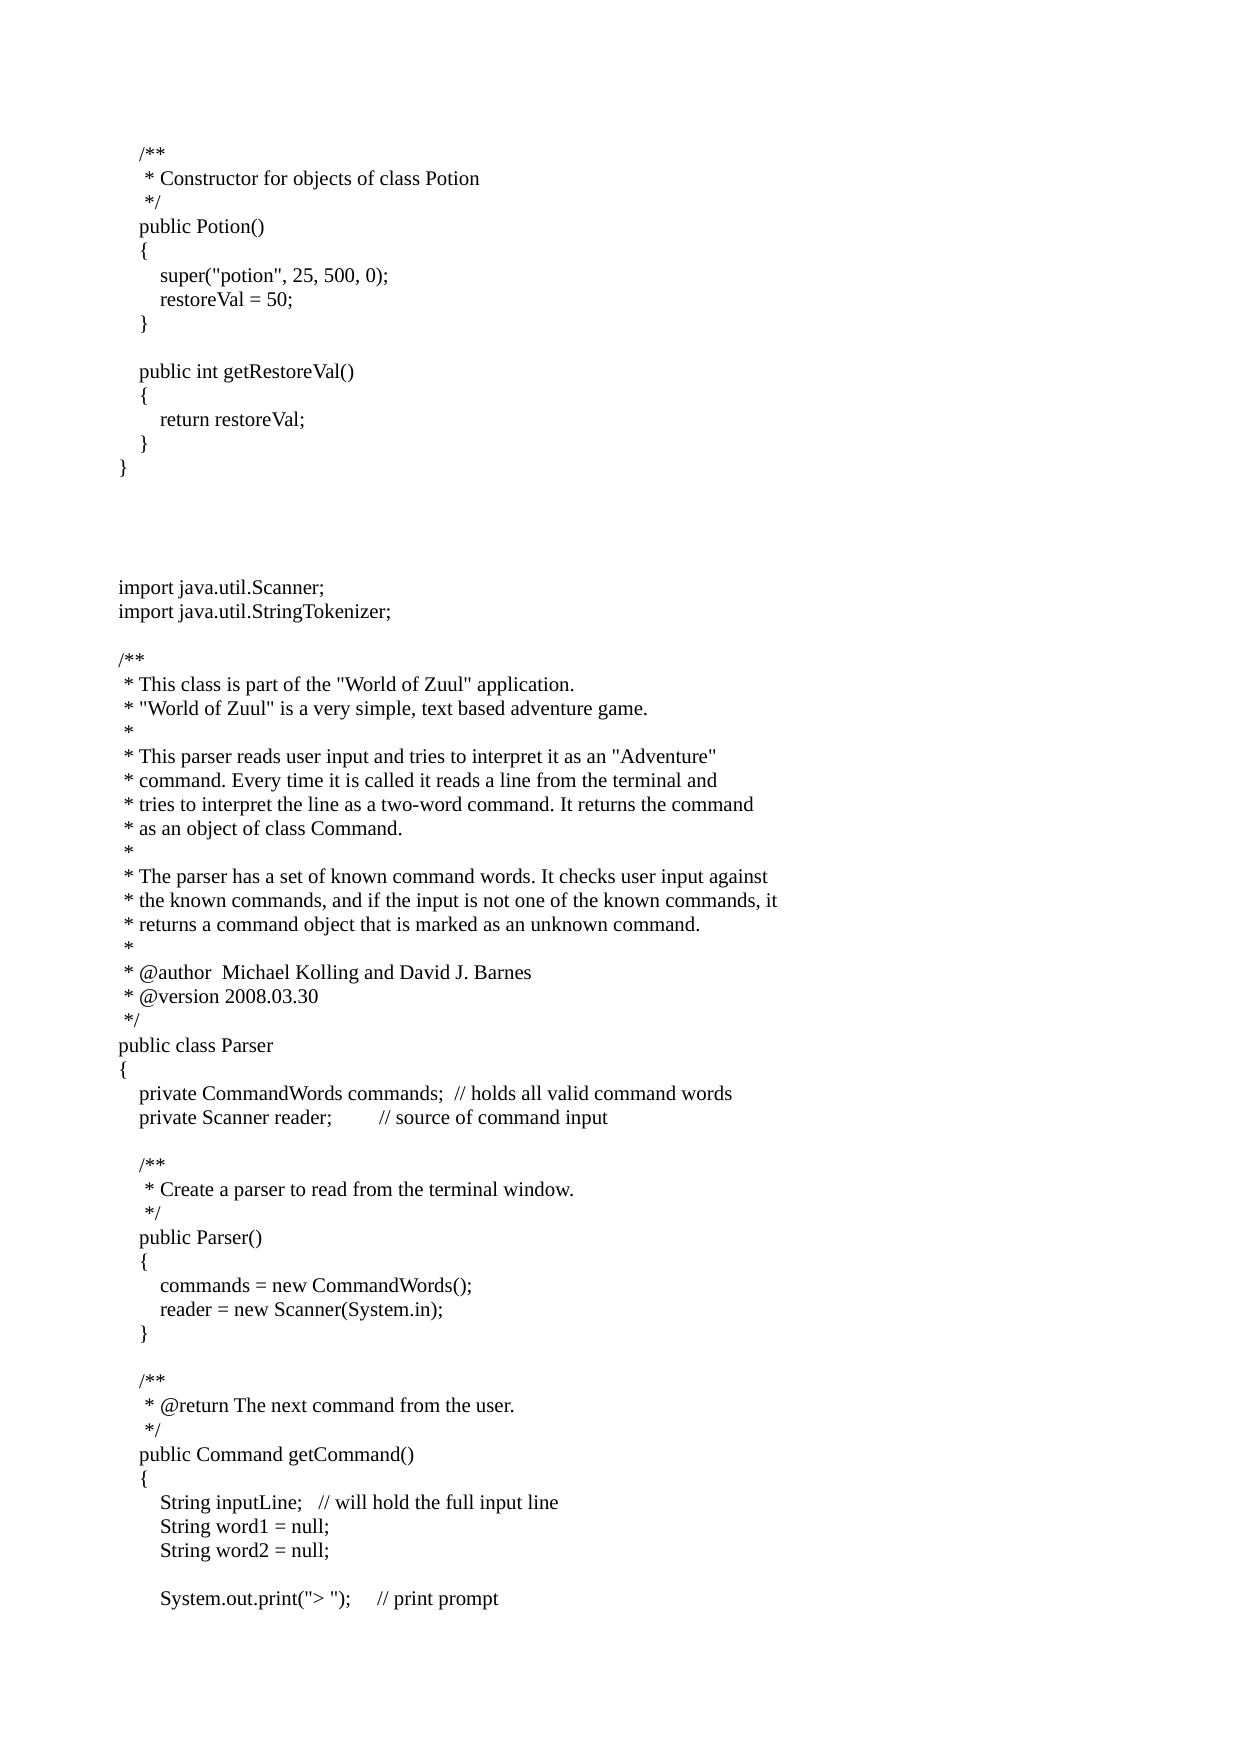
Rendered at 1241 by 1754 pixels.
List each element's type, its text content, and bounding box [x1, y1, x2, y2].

text * Constructor for objects of class Potion [118, 166, 1122, 190]
text * @author Michael Kolling and David J. Barnes [118, 960, 1122, 984]
text * @return The next command from the user. [118, 1393, 1122, 1417]
text { [118, 238, 1122, 262]
text */ [118, 1417, 1122, 1442]
text public int getRestoreVal() [118, 359, 1122, 383]
text */ [118, 1008, 1122, 1032]
text * @version 2008.03.30 [118, 984, 1122, 1008]
text * [118, 840, 1122, 864]
text * as an object of class Command. [118, 816, 1122, 840]
text * [118, 936, 1122, 960]
text private CommandWords commands; // holds all valid command words [118, 1081, 1122, 1105]
text restoreVal = 50; [118, 287, 1122, 311]
text super("potion", 25, 500, 0); [118, 262, 1122, 287]
text /** [118, 142, 1122, 166]
text * tries to interpret the line as a two-word command. It returns the command [118, 792, 1122, 816]
text } [118, 455, 1122, 479]
text } [118, 311, 1122, 335]
text /** [118, 647, 1122, 672]
text return restoreVal; [118, 407, 1122, 431]
text * "World of Zuul" is a very simple, text based adventure game. [118, 696, 1122, 720]
text } [118, 1321, 1122, 1345]
text reader = new Scanner(System.in); [118, 1297, 1122, 1321]
text * [118, 720, 1122, 744]
text String inputLine; // will hold the full input line [118, 1490, 1122, 1514]
text public class Parser [118, 1032, 1122, 1057]
text } [118, 431, 1122, 455]
text */ [118, 1201, 1122, 1225]
text public Potion() [118, 214, 1122, 238]
text * the known commands, and if the input is not one of the known commands, it [118, 888, 1122, 912]
text */ [118, 190, 1122, 214]
text { [118, 1249, 1122, 1273]
text * returns a command object that is marked as an unknown command. [118, 912, 1122, 936]
text import java.util.Scanner; [118, 575, 1122, 599]
text String word1 = null; [118, 1514, 1122, 1538]
text import java.util.StringTokenizer; [118, 599, 1122, 623]
text * command. Every time it is called it reads a line from the terminal and [118, 768, 1122, 792]
text * This class is part of the "World of Zuul" application. [118, 672, 1122, 696]
text /** [118, 1153, 1122, 1177]
text String word2 = null; [118, 1538, 1122, 1562]
text * Create a parser to read from the terminal window. [118, 1177, 1122, 1201]
text * The parser has a set of known command words. It checks user input against [118, 864, 1122, 888]
text public Command getCommand() [118, 1442, 1122, 1466]
text { [118, 383, 1122, 407]
text { [118, 1057, 1122, 1081]
text commands = new CommandWords(); [118, 1273, 1122, 1297]
text private Scanner reader; // source of command input [118, 1105, 1122, 1129]
text public Parser() [118, 1225, 1122, 1249]
text * This parser reads user input and tries to interpret it as an "Adventure" [118, 744, 1122, 768]
text /** [118, 1369, 1122, 1393]
text System.out.print("> "); // print prompt [118, 1586, 1122, 1610]
text { [118, 1466, 1122, 1490]
